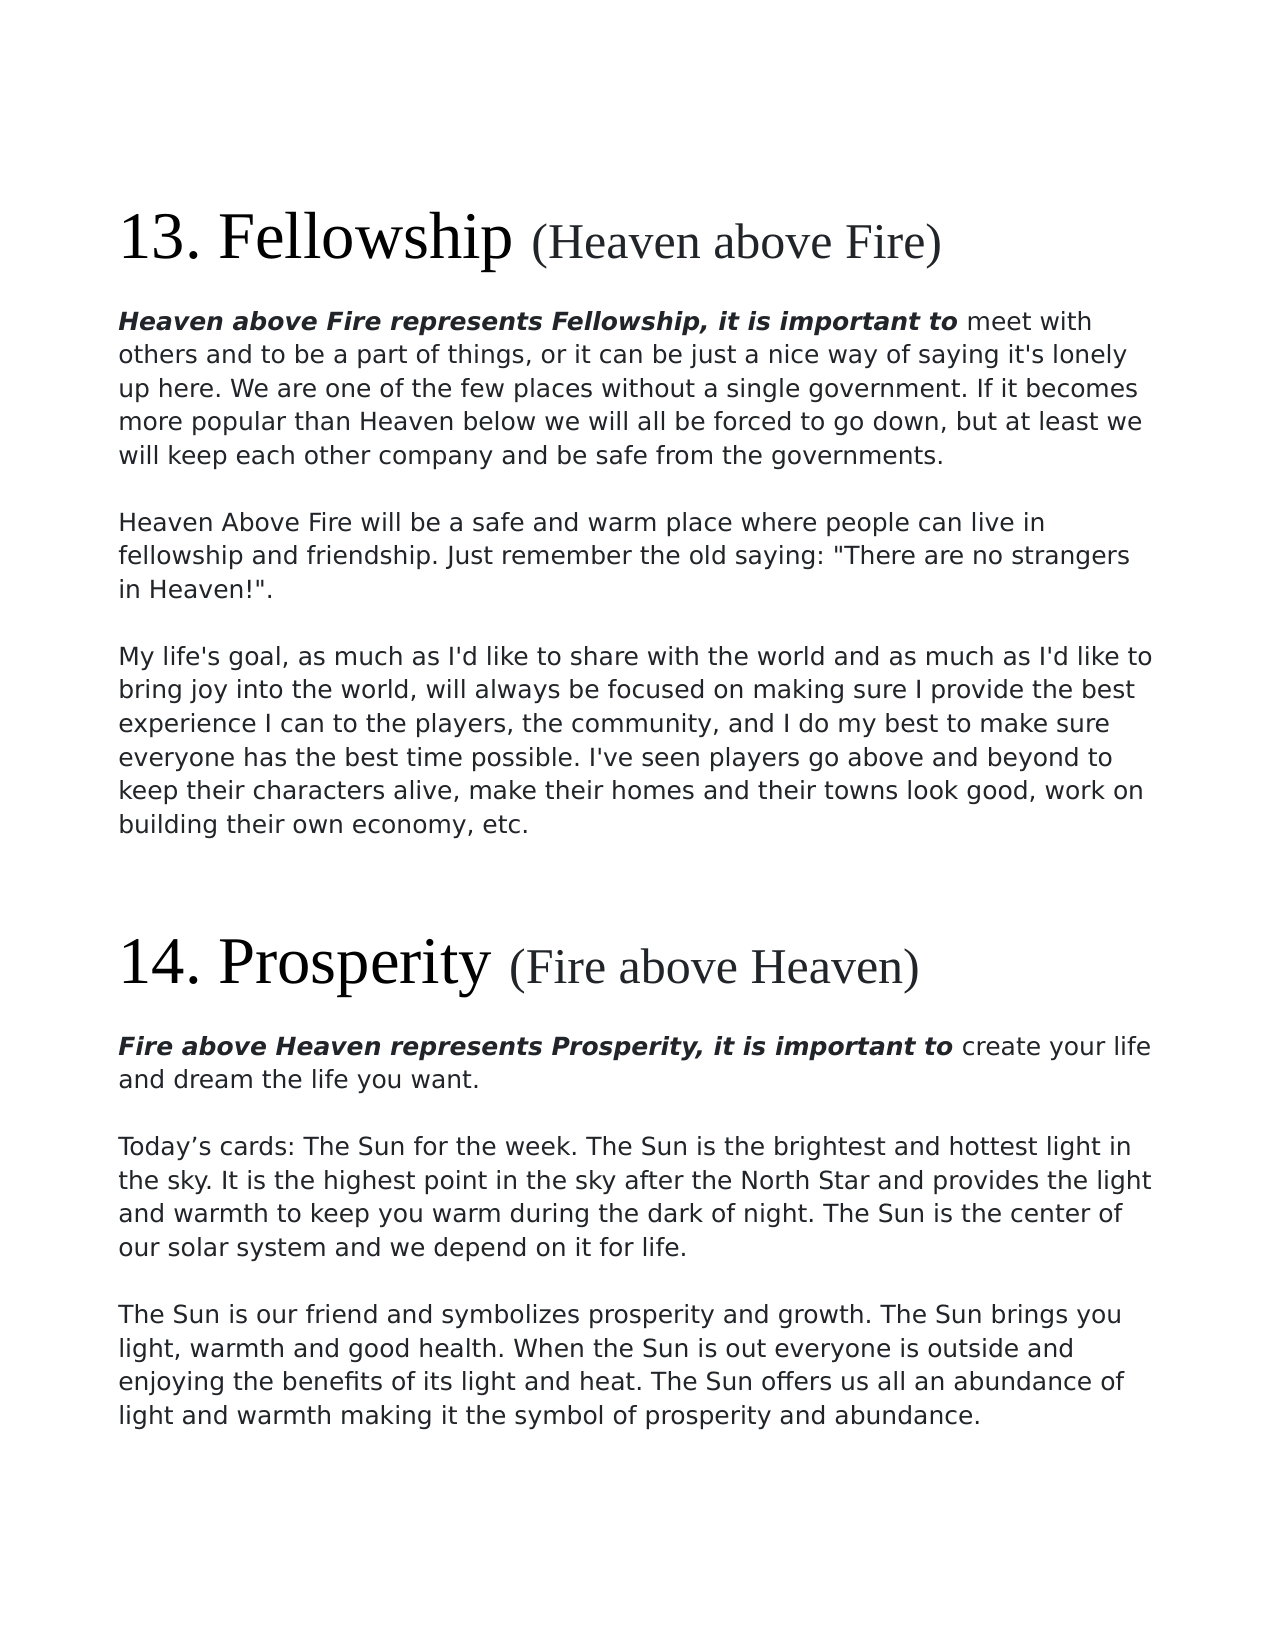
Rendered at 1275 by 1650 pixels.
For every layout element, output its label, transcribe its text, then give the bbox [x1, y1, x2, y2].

text Fire above Heaven represents Prosperity, it is important to create your life and dream the life you want. [118, 1032, 1157, 1094]
text My life's goal, as much as I'd like to share with the world and as much as I'd like to bring joy into the world, will always be focused on making sure I provide the best experience I can to the players, the community, and I do my best to make sure everyone has the best time possible. I've seen players go above and beyond to keep their characters alive, make their homes and their towns look good, work on building their own economy, etc. [118, 642, 1157, 839]
text Heaven above Fire represents Fellowship, it is important to meet with others and to be a part of things, or it can be just a nice way of saying it's lonely up here. We are one of the few places without a single government. If it becomes more popular than Heaven below we will all be forced to go down, but at least we will keep each other company and be safe from the governments. [118, 307, 1157, 470]
text 13. Fellowship (Heaven above Fire) [118, 196, 1157, 273]
text The Sun is our friend and symbolizes prosperity and growth. The Sun brings you light, warmth and good health. When the Sun is out everyone is outside and enjoying the benefits of its light and heat. The Sun offers us all an abundance of light and warmth making it the symbol of prosperity and abundance. [118, 1300, 1157, 1430]
text 14. Prosperity (Fire above Heaven) [118, 922, 1157, 998]
text Today’s cards: The Sun for the week. The Sun is the brightest and hottest light in the sky. It is the highest point in the sky after the North Star and provides the light and warmth to keep you warm during the dark of night. The Sun is the center of our solar system and we depend on it for life. [118, 1132, 1157, 1262]
text Heaven Above Fire will be a safe and warm place where people can live in fellowship and friendship. Just remember the old saying: "There are no strangers in Heaven!". [118, 508, 1157, 604]
